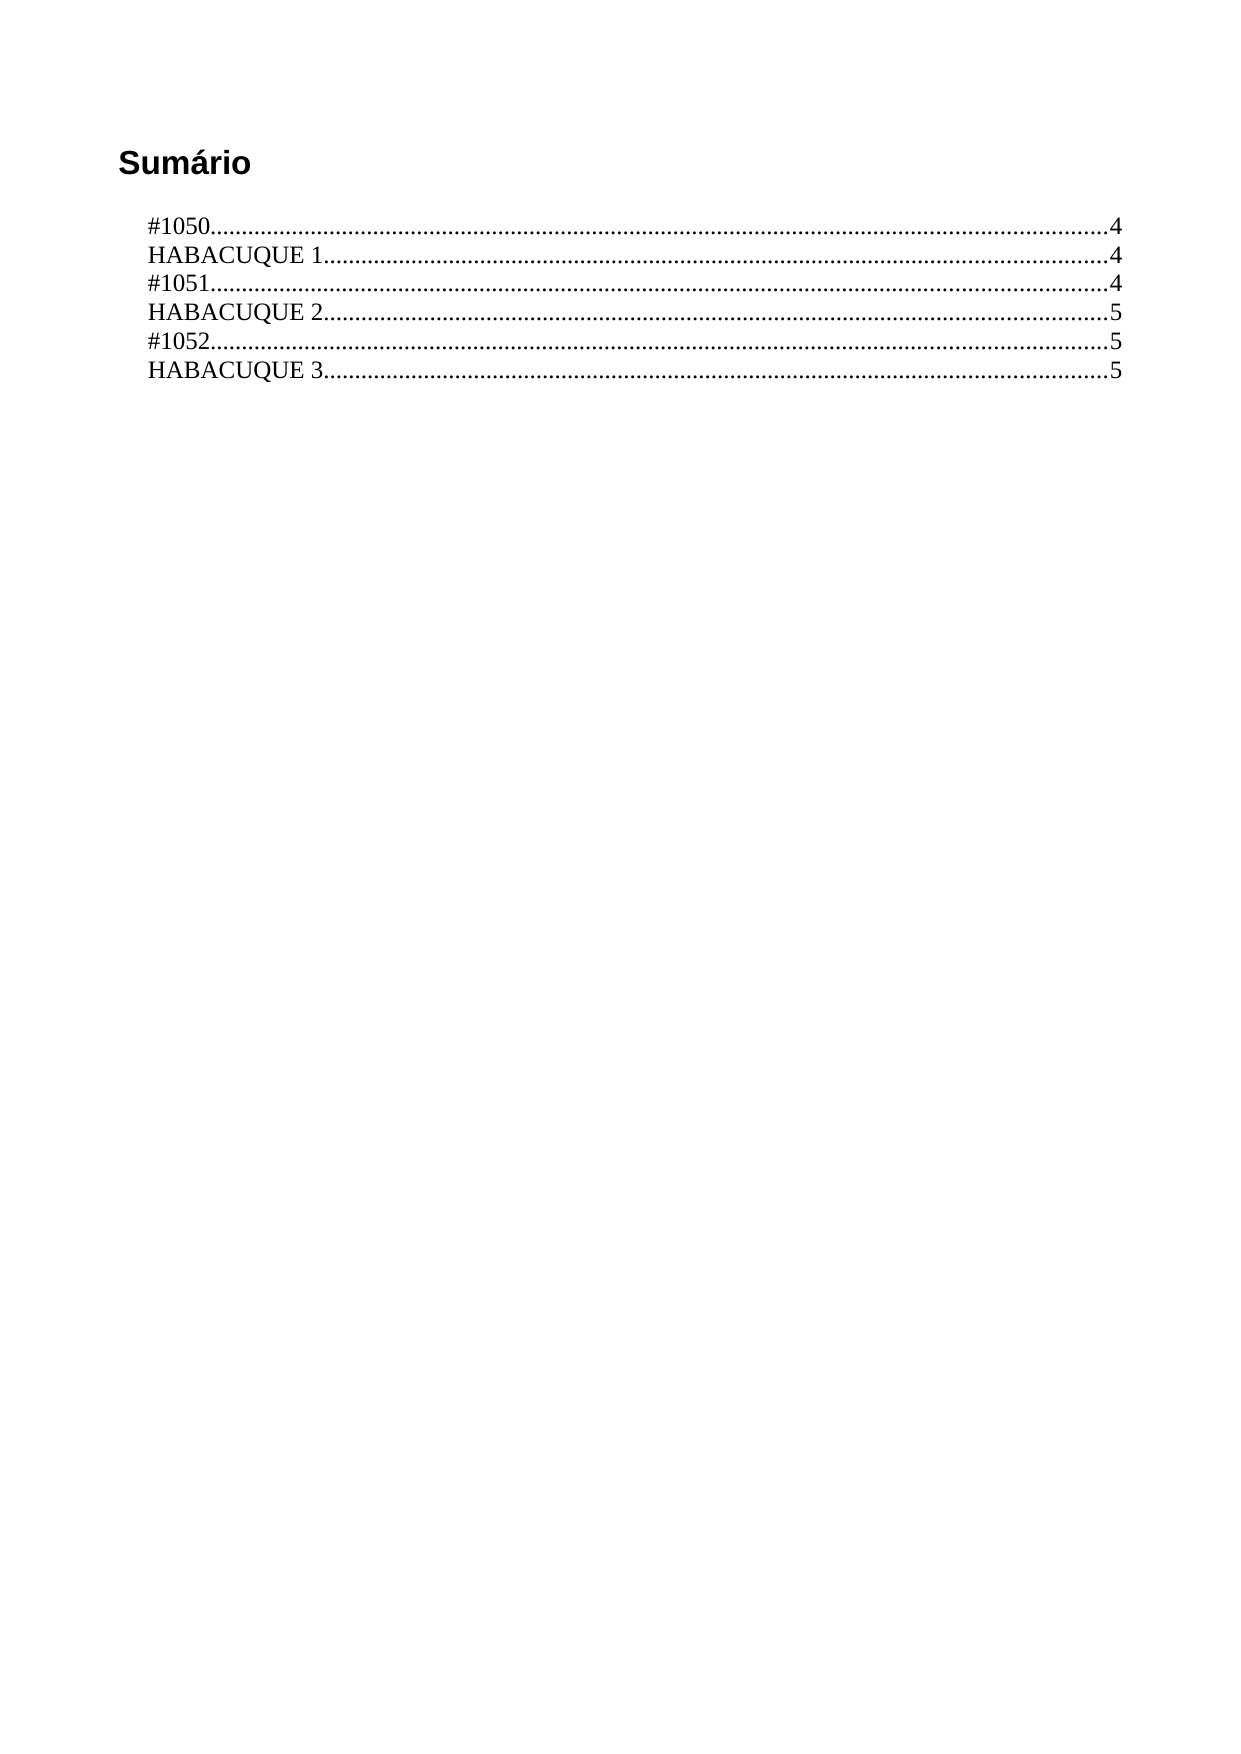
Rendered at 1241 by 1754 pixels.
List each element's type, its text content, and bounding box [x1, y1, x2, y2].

text #1051 4 [148, 268, 1122, 297]
text HABACUQUE 3 5 [148, 355, 1122, 383]
text HABACUQUE 1 4 [148, 240, 1122, 268]
text HABACUQUE 2 5 [148, 297, 1122, 326]
text #1052 5 [148, 326, 1122, 355]
text #1050 4 [148, 211, 1122, 240]
subtitle Sumário [118, 143, 1122, 182]
